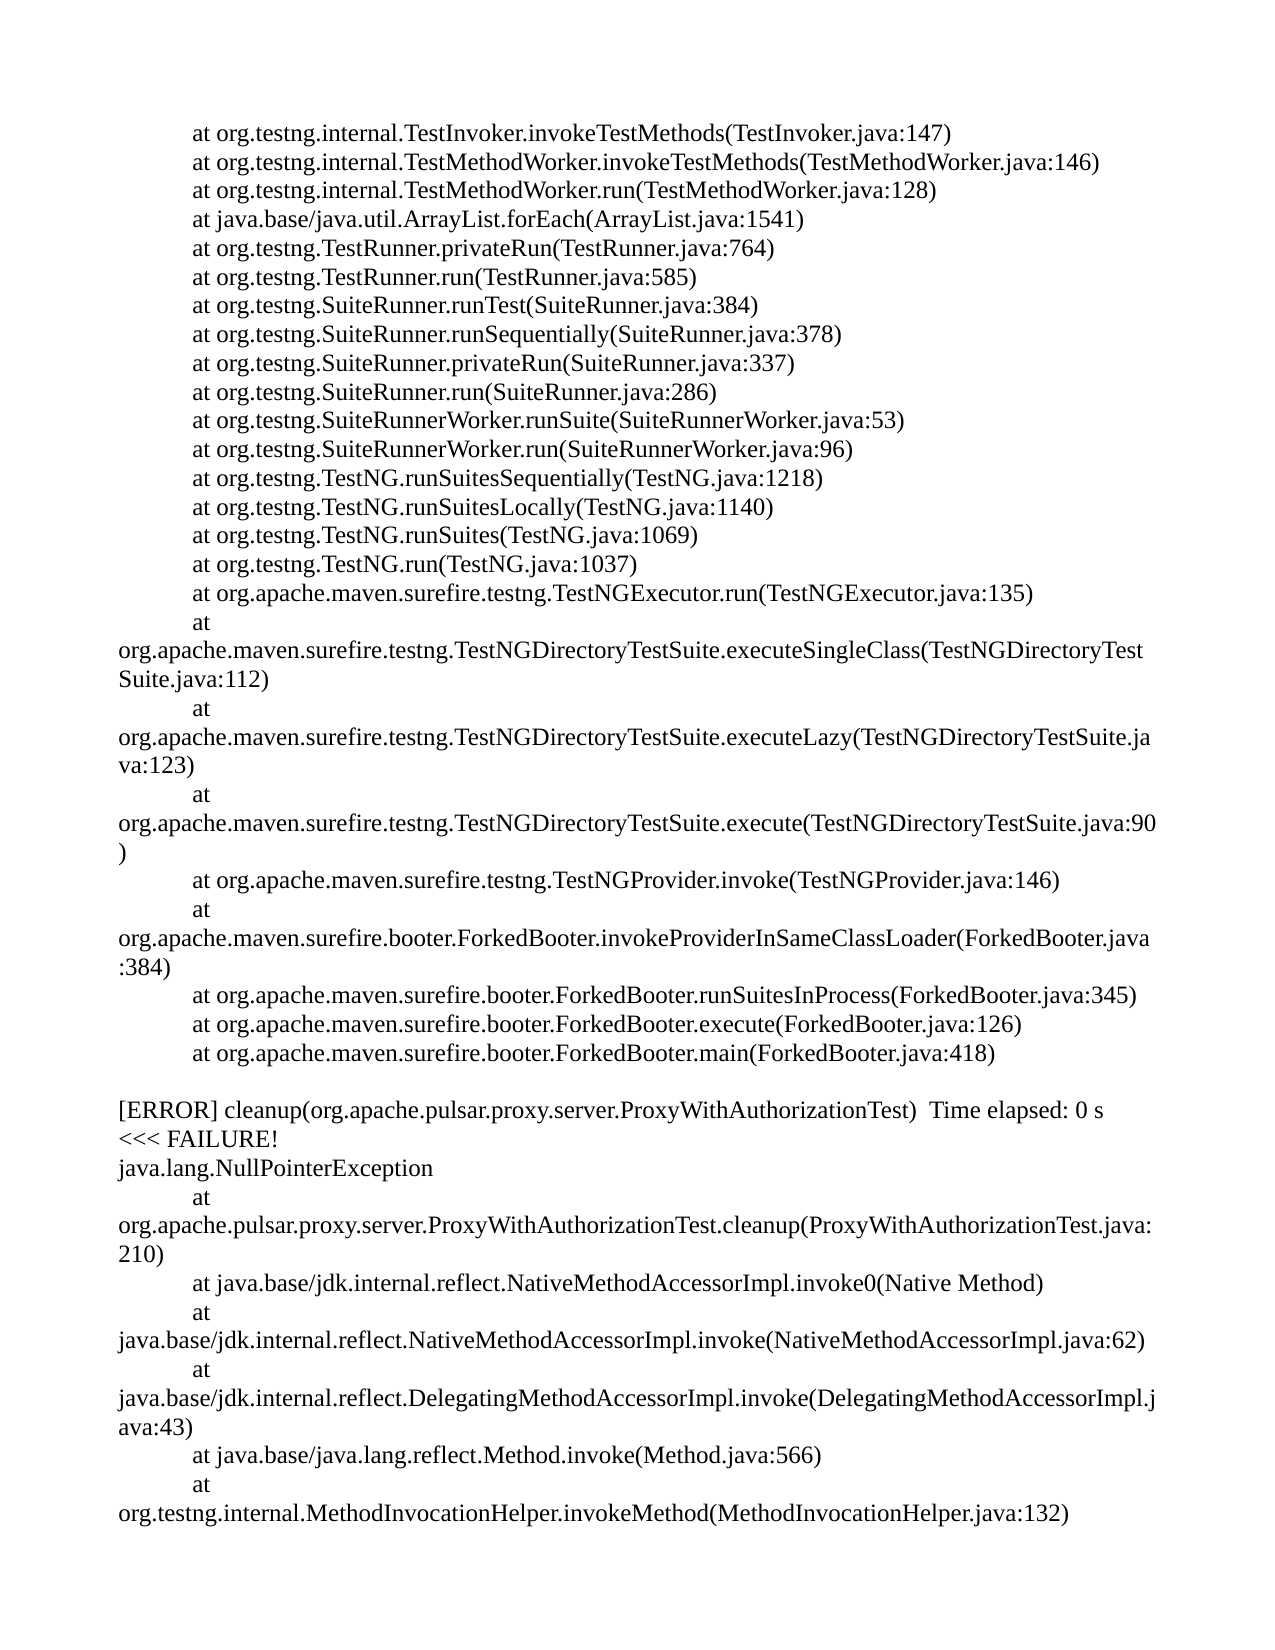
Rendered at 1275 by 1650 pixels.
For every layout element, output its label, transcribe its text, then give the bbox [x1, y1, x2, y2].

text at org.apache.pulsar.proxy.server.ProxyWithAuthorizationTest.cleanup(ProxyWithAuthorizationTest.java:210) [118, 1182, 1157, 1268]
text at org.apache.maven.surefire.testng.TestNGProvider.invoke(TestNGProvider.java:146) [118, 866, 1157, 894]
text at org.testng.TestNG.runSuitesSequentially(TestNG.java:1218) [118, 463, 1157, 492]
text at org.testng.SuiteRunner.runSequentially(SuiteRunner.java:378) [118, 319, 1157, 348]
text at org.testng.TestNG.runSuites(TestNG.java:1069) [118, 521, 1157, 549]
text [ERROR] cleanup(org.apache.pulsar.proxy.server.ProxyWithAuthorizationTest) Time elapsed: 0 s <<< FAILURE! [118, 1096, 1157, 1153]
text at org.apache.maven.surefire.testng.TestNGExecutor.run(TestNGExecutor.java:135) [118, 578, 1157, 607]
text at org.testng.SuiteRunner.runTest(SuiteRunner.java:384) [118, 291, 1157, 319]
text at org.testng.internal.TestMethodWorker.run(TestMethodWorker.java:128) [118, 176, 1157, 204]
text at org.testng.internal.TestInvoker.invokeTestMethods(TestInvoker.java:147) [118, 118, 1157, 147]
text at java.base/jdk.internal.reflect.DelegatingMethodAccessorImpl.invoke(DelegatingMethodAccessorImpl.java:43) [118, 1354, 1157, 1441]
text at org.testng.SuiteRunner.run(SuiteRunner.java:286) [118, 377, 1157, 406]
text at org.testng.SuiteRunner.privateRun(SuiteRunner.java:337) [118, 348, 1157, 377]
text at org.testng.TestRunner.run(TestRunner.java:585) [118, 262, 1157, 291]
text at org.testng.TestRunner.privateRun(TestRunner.java:764) [118, 233, 1157, 262]
text at org.apache.maven.surefire.booter.ForkedBooter.runSuitesInProcess(ForkedBooter.java:345) [118, 981, 1157, 1009]
text at java.base/jdk.internal.reflect.NativeMethodAccessorImpl.invoke0(Native Method) [118, 1268, 1157, 1297]
text at org.apache.maven.surefire.testng.TestNGDirectoryTestSuite.execute(TestNGDirectoryTestSuite.java:90) [118, 779, 1157, 866]
text at org.apache.maven.surefire.testng.TestNGDirectoryTestSuite.executeSingleClass(TestNGDirectoryTestSuite.java:112) [118, 607, 1157, 693]
text at org.apache.maven.surefire.testng.TestNGDirectoryTestSuite.executeLazy(TestNGDirectoryTestSuite.java:123) [118, 693, 1157, 779]
text at java.base/java.lang.reflect.Method.invoke(Method.java:566) [118, 1441, 1157, 1469]
text at org.testng.SuiteRunnerWorker.run(SuiteRunnerWorker.java:96) [118, 434, 1157, 463]
text at org.testng.TestNG.run(TestNG.java:1037) [118, 549, 1157, 578]
text at org.testng.internal.MethodInvocationHelper.invokeMethod(MethodInvocationHelper.java:132) [118, 1469, 1157, 1527]
text at org.testng.SuiteRunnerWorker.runSuite(SuiteRunnerWorker.java:53) [118, 406, 1157, 434]
text at org.apache.maven.surefire.booter.ForkedBooter.invokeProviderInSameClassLoader(ForkedBooter.java:384) [118, 894, 1157, 981]
text at org.testng.TestNG.runSuitesLocally(TestNG.java:1140) [118, 492, 1157, 521]
text java.lang.NullPointerException [118, 1153, 1157, 1182]
text at org.apache.maven.surefire.booter.ForkedBooter.execute(ForkedBooter.java:126) [118, 1009, 1157, 1038]
text at org.apache.maven.surefire.booter.ForkedBooter.main(ForkedBooter.java:418) [118, 1038, 1157, 1067]
text at java.base/jdk.internal.reflect.NativeMethodAccessorImpl.invoke(NativeMethodAccessorImpl.java:62) [118, 1297, 1157, 1354]
text at org.testng.internal.TestMethodWorker.invokeTestMethods(TestMethodWorker.java:146) [118, 147, 1157, 176]
text at java.base/java.util.ArrayList.forEach(ArrayList.java:1541) [118, 204, 1157, 233]
